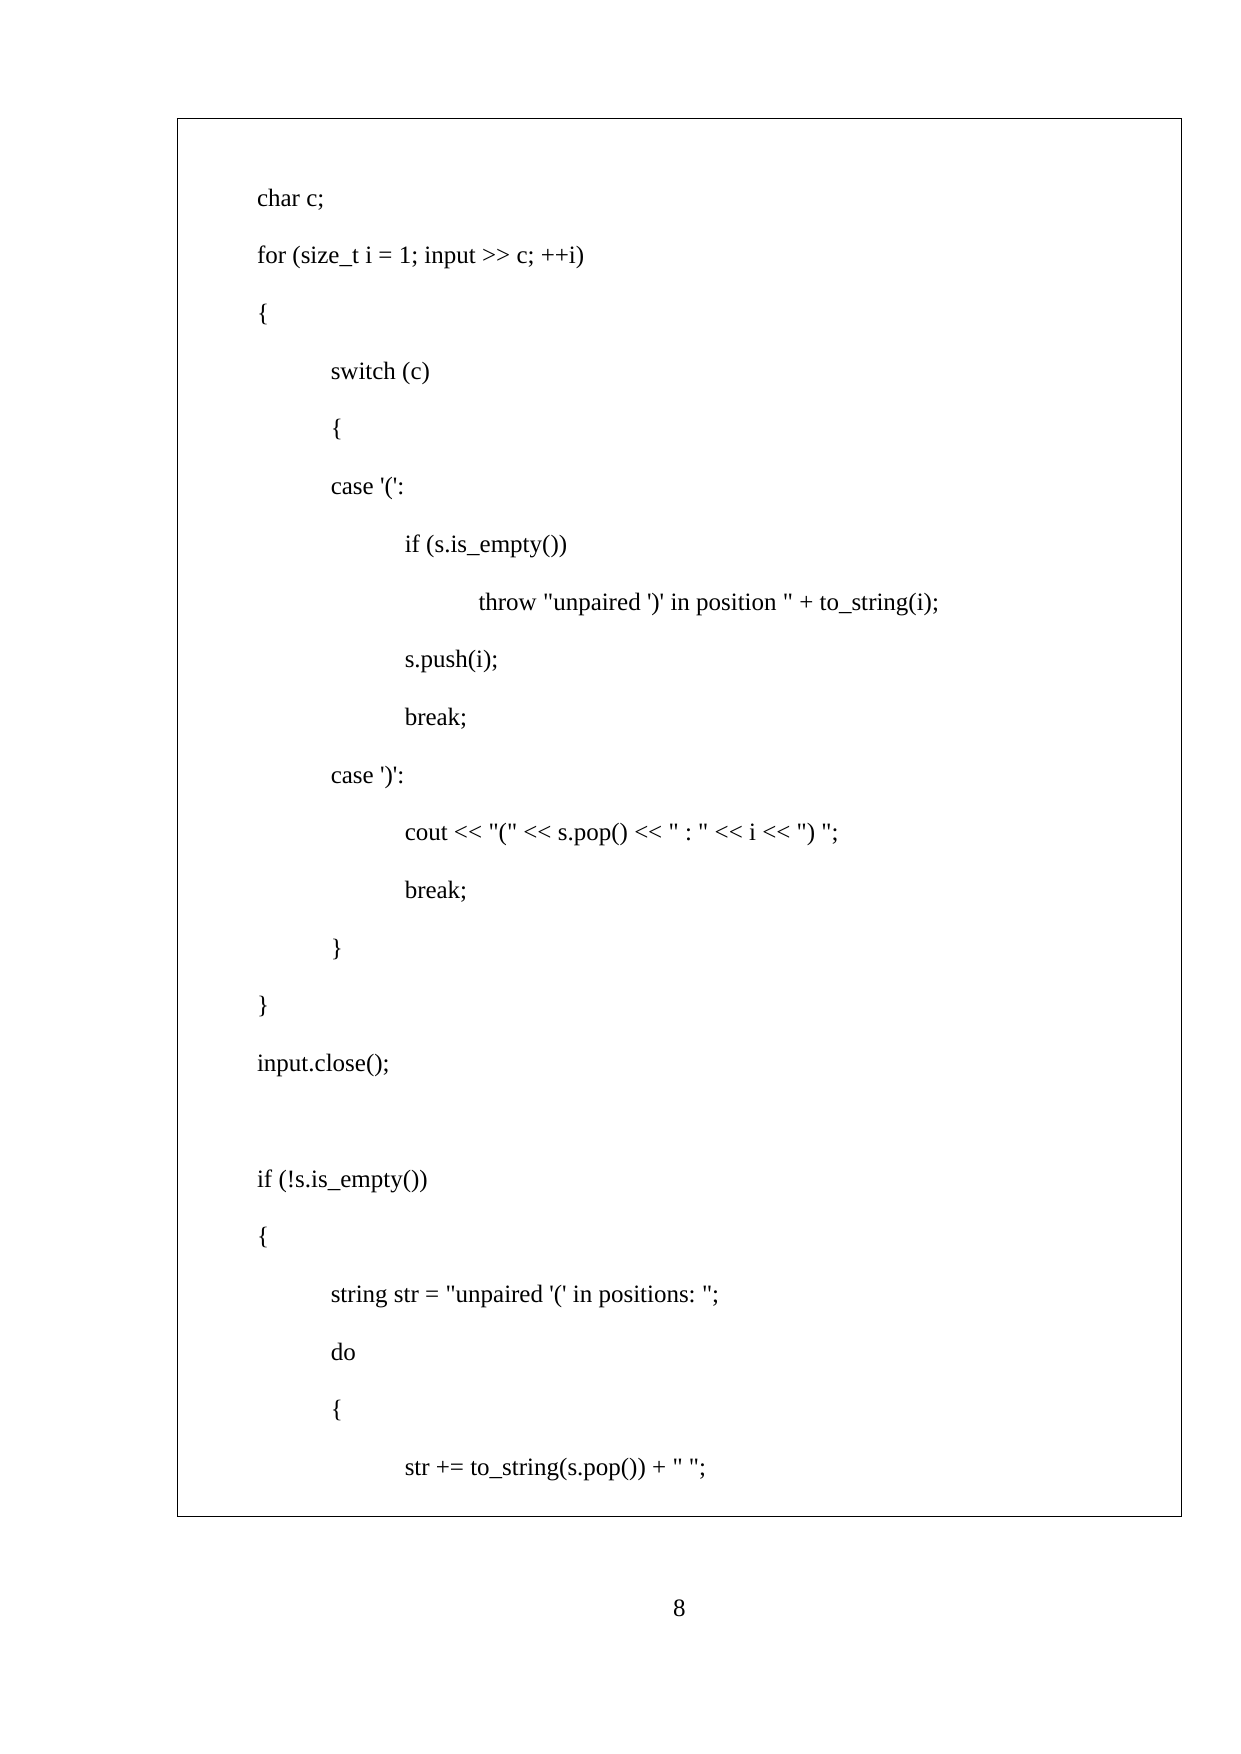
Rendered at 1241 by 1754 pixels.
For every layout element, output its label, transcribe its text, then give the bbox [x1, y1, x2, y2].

table_header char c; for (size_t i = 1; input >> c; ++i) { switch (c) { case '(': if (s.is_empty()) throw "unpaired ')' in position " + to_string(i); s.push(i); break; case ')': cout << "(" << s.pop() << " : " << i << ") "; break; } } input.close(); if (!s.is_empty()) { string str = "unpaired '(' in positions: "; do { str += to_string(s.pop()) + " "; [178, 119, 1181, 1516]
